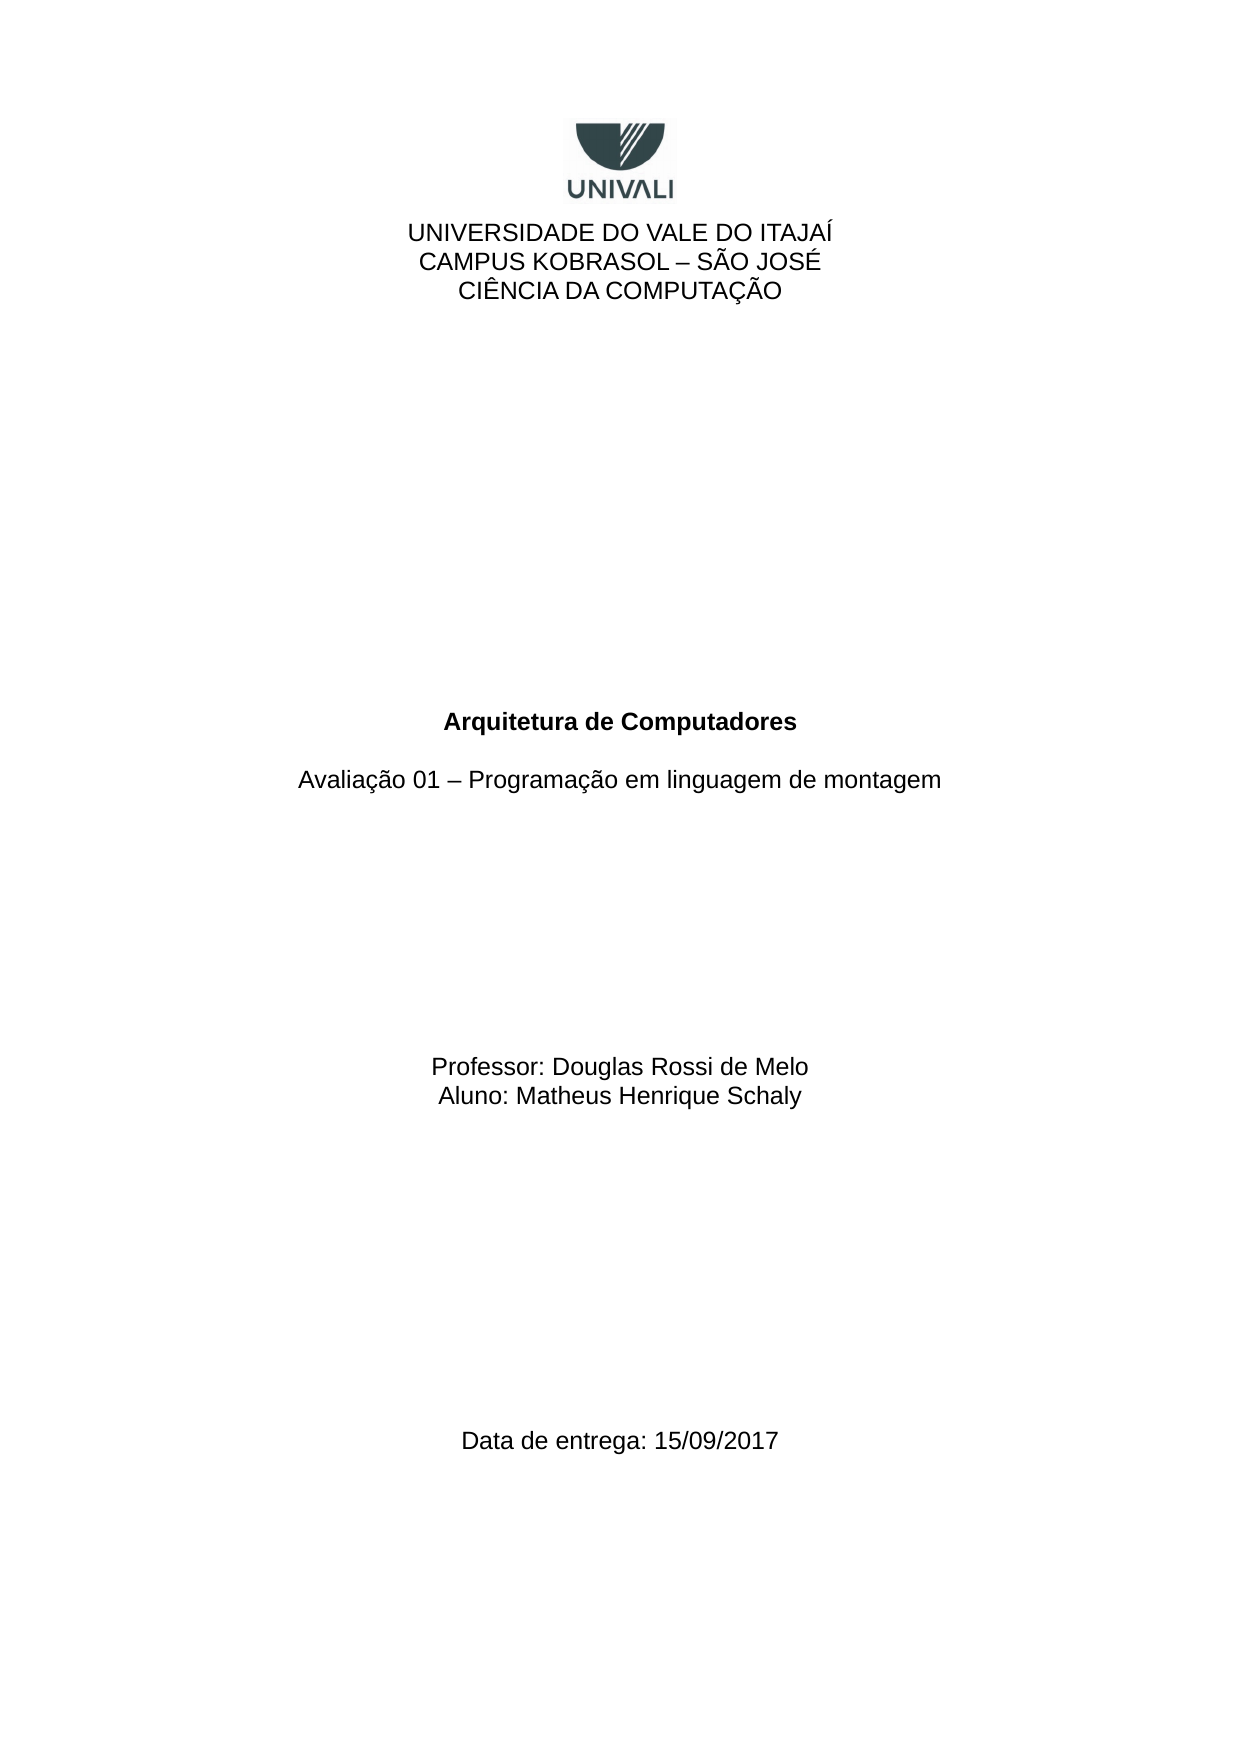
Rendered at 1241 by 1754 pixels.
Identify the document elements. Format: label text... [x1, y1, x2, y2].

text Arquitetura de Computadores [118, 707, 1122, 736]
text CAMPUS KOBRASOL – SÃO JOSÉ [118, 247, 1122, 276]
text CIÊNCIA DA COMPUTAÇÃO [118, 276, 1122, 305]
text Avaliação 01 – Programação em linguagem de montagem [118, 765, 1122, 793]
text Professor: Douglas Rossi de Melo [118, 1052, 1122, 1081]
text Aluno: Matheus Henrique Schaly [118, 1081, 1122, 1110]
text Data de entrega: 15/09/2017 [118, 1426, 1122, 1455]
subtitle UNIVERSIDADE DO VALE DO ITAJAÍ [118, 218, 1122, 247]
